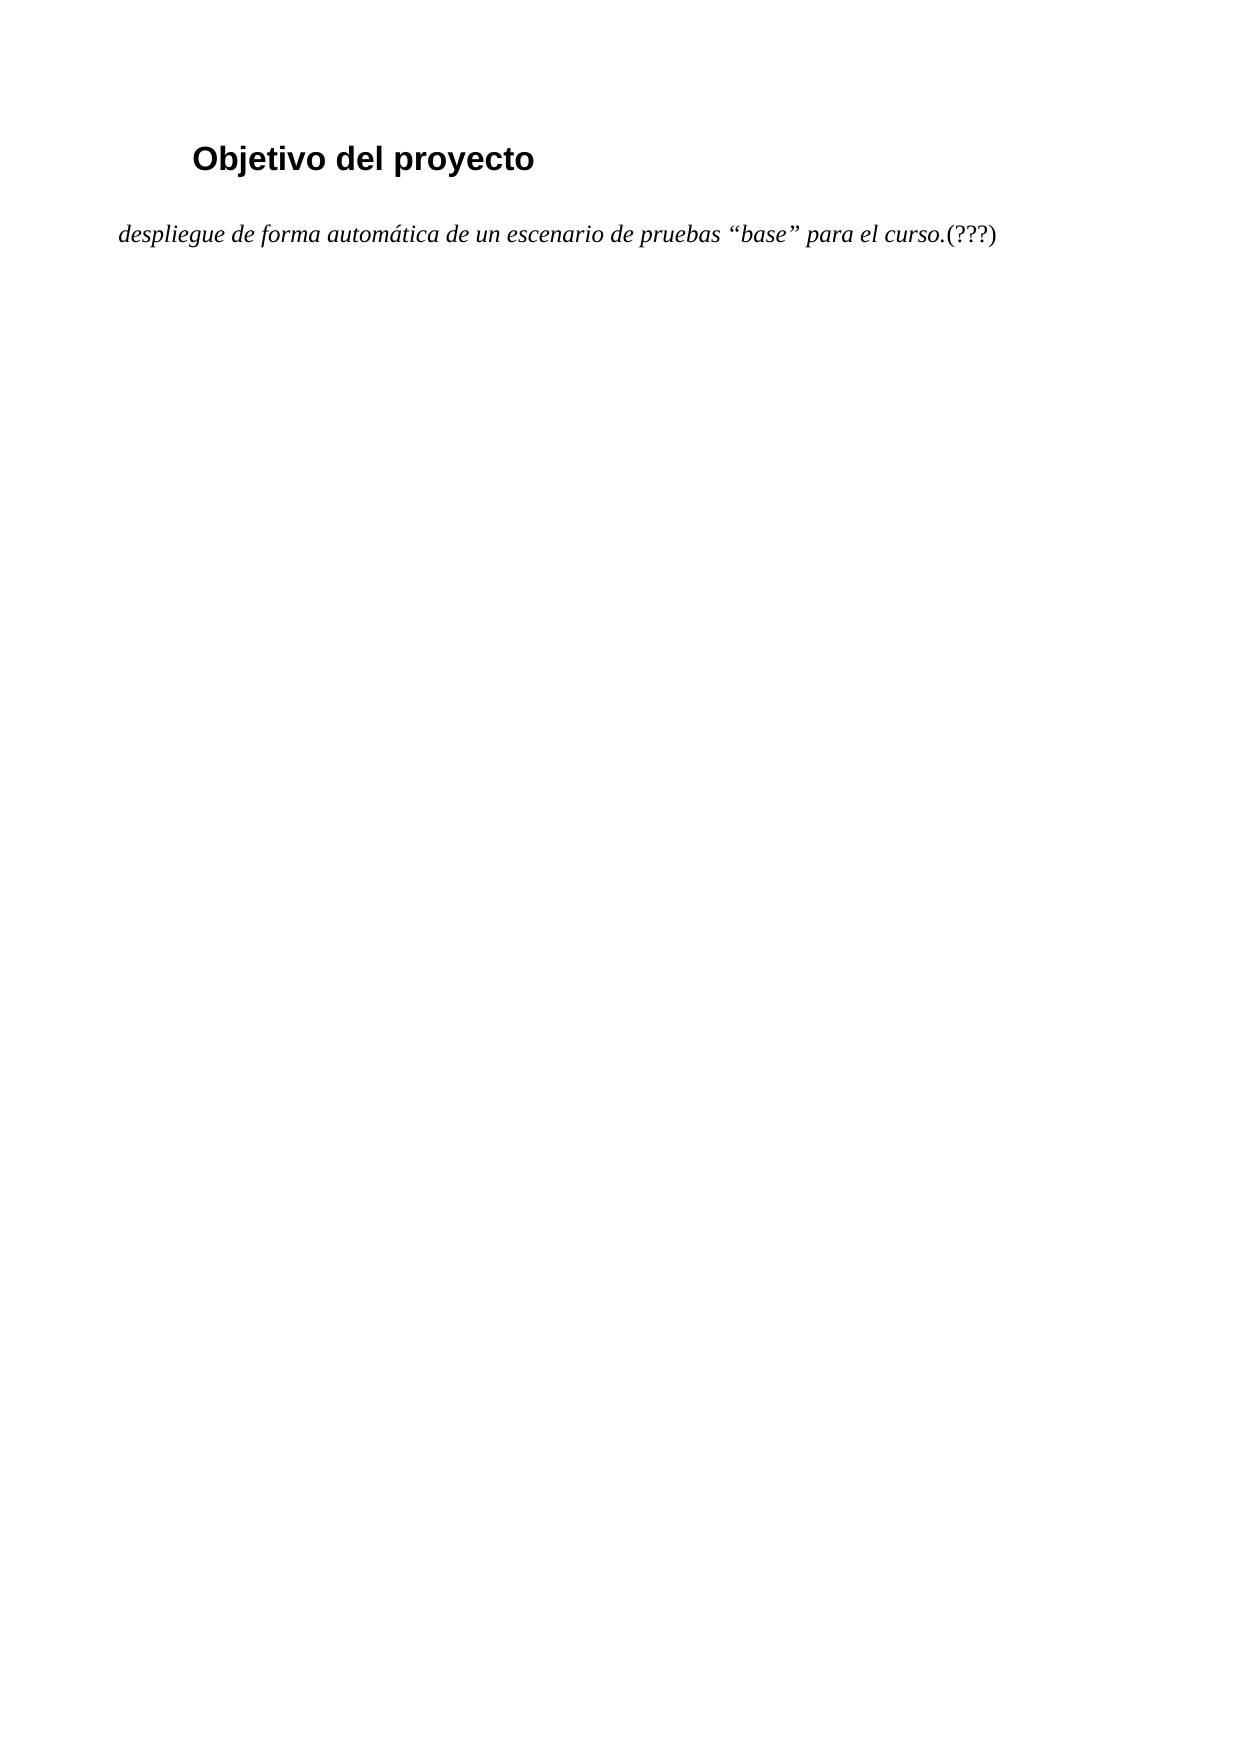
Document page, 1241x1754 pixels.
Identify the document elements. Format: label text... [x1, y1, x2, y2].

subtitle Objetivo del proyecto [118, 139, 1122, 178]
text despliegue de forma automática de un escenario de pruebas “base” para el curso.(???) [118, 219, 1122, 248]
